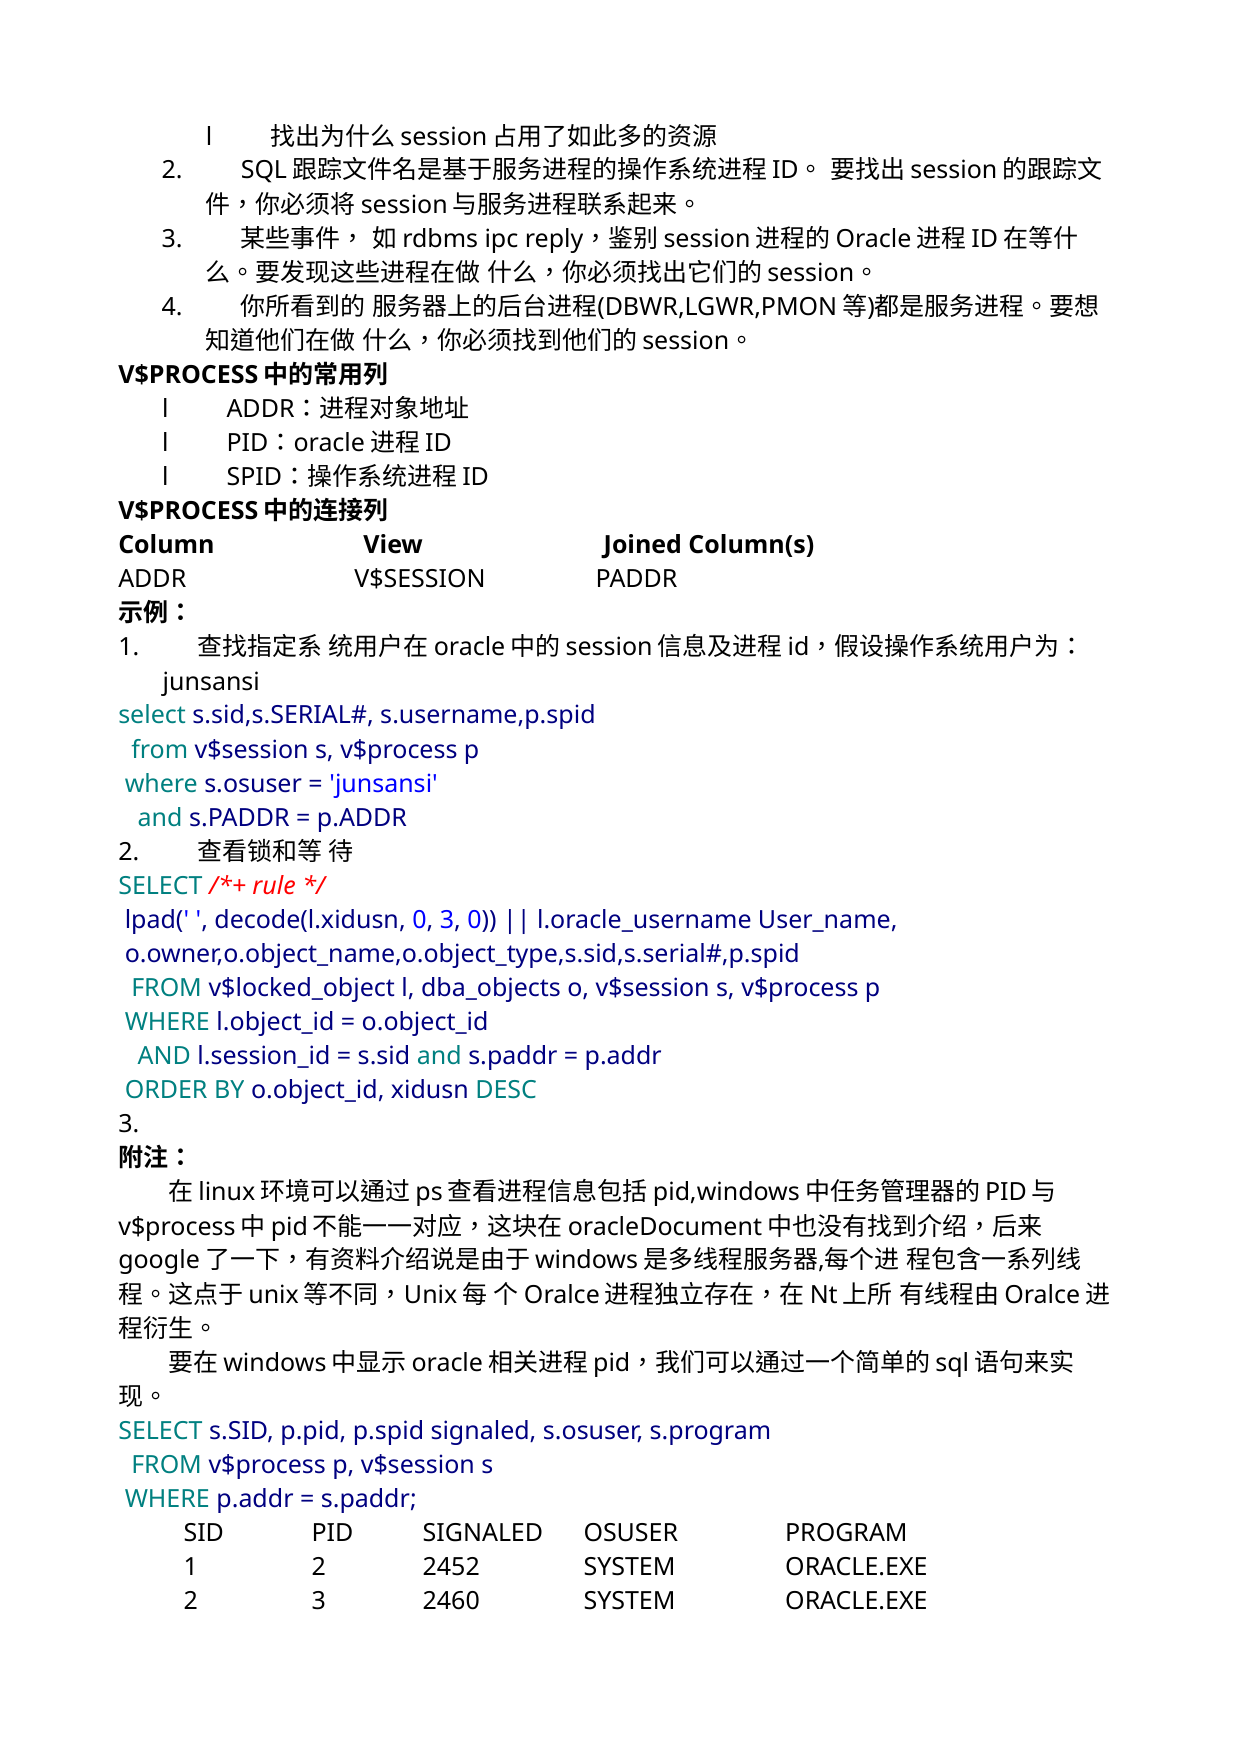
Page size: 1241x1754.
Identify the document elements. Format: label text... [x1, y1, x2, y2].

table_cell ORACLE.EXE [785, 1583, 1057, 1617]
table_header OSUSER [583, 1515, 785, 1549]
text where s.osuser = 'junsansi' [118, 765, 1122, 799]
text 2. 查看锁和等 待 [118, 833, 1122, 867]
text 3. 某些事件， 如rdbms ipc reply，鉴别session进程的Oracle进程ID在等什么。要发现这些进程在做 什么，你必须找出它们的session。 [161, 220, 1122, 288]
text V$PROCESS中的常用列 [118, 357, 1122, 391]
table_header SID [183, 1515, 311, 1549]
text Column View Joined Column(s) [118, 527, 1122, 561]
text l 找出为什么session占用了如此多的资源 [206, 118, 1122, 152]
table_cell 2 [311, 1549, 422, 1583]
text 3. [118, 1106, 1122, 1140]
text 附注： [118, 1140, 1122, 1174]
table_header PROGRAM [785, 1515, 1057, 1549]
text WHERE l.object_id = o.object_id [118, 1004, 1122, 1038]
text WHERE p.addr = s.paddr; [118, 1481, 1122, 1515]
text SELECT /*+ rule */ [118, 867, 1122, 902]
text l PID：oracle进程ID [162, 425, 1122, 459]
text V$PROCESS中的连接列 [118, 493, 1122, 527]
text o.owner,o.object_name,o.object_type,s.sid,s.serial#,p.spid [118, 936, 1122, 970]
text l ADDR：进程对象地址 [162, 391, 1122, 425]
text 1. 查找指定系 统用户在oracle中的session信息及进程id，假设操作系统用户为：junsansi [118, 629, 1122, 697]
table_cell SYSTEM [583, 1549, 785, 1583]
table_cell ORACLE.EXE [785, 1549, 1057, 1583]
table_cell 2460 [423, 1583, 583, 1617]
table_header PID [311, 1515, 422, 1549]
table_cell 3 [311, 1583, 422, 1617]
text FROM v$locked_object l, dba_objects o, v$session s, v$process p [118, 970, 1122, 1004]
text and s.PADDR = p.ADDR [118, 799, 1122, 833]
text ORDER BY o.object_id, xidusn DESC [118, 1072, 1122, 1106]
table_cell 2 [183, 1583, 311, 1617]
text l SPID：操作系统进程ID [162, 459, 1122, 493]
table_cell 2452 [423, 1549, 583, 1583]
table_cell 1 [183, 1549, 311, 1583]
text 要在windows中显示oracle相关进程pid，我们可以通过一个简单的sql语句来实现。 [118, 1344, 1122, 1412]
table_cell SYSTEM [583, 1583, 785, 1617]
text 2. SQL跟踪文件名是基于服务进程的操作系统进程ID。 要找出session的跟踪文件，你必须将session与服务进程联系起来。 [161, 152, 1122, 220]
text SELECT s.SID, p.pid, p.spid signaled, s.osuser, s.program [118, 1412, 1122, 1447]
text ADDR V$SESSION PADDR [118, 561, 1122, 595]
text 在linux环境可以通过ps查看进程信息包括pid,windows中任务管理器的PID与v$process中pid不能一一对应，这块在oracleDocument中也没有找到介绍，后来google了一下，有资料介绍说是由于windows是多线程服务器,每个进 程包含一系列线程。这点于unix等不同，Unix每 个Oralce进程独立存在，在Nt上所 有线程由Oralce进程衍生。 [118, 1174, 1122, 1344]
text from v$session s, v$process p [118, 731, 1122, 765]
text 示例： [118, 595, 1122, 629]
text 4. 你所看到的 服务器上的后台进程(DBWR,LGWR,PMON等)都是服务进程。要想知道他们在做 什么，你必须找到他们的session。 [161, 288, 1122, 357]
text AND l.session_id = s.sid and s.paddr = p.addr [118, 1038, 1122, 1072]
table_header SIGNALED [423, 1515, 583, 1549]
text select s.sid,s.SERIAL#, s.username,p.spid [118, 697, 1122, 731]
text lpad(' ', decode(l.xidusn, 0, 3, 0)) || l.oracle_username User_name, [118, 902, 1122, 936]
text FROM v$process p, v$session s [118, 1447, 1122, 1481]
